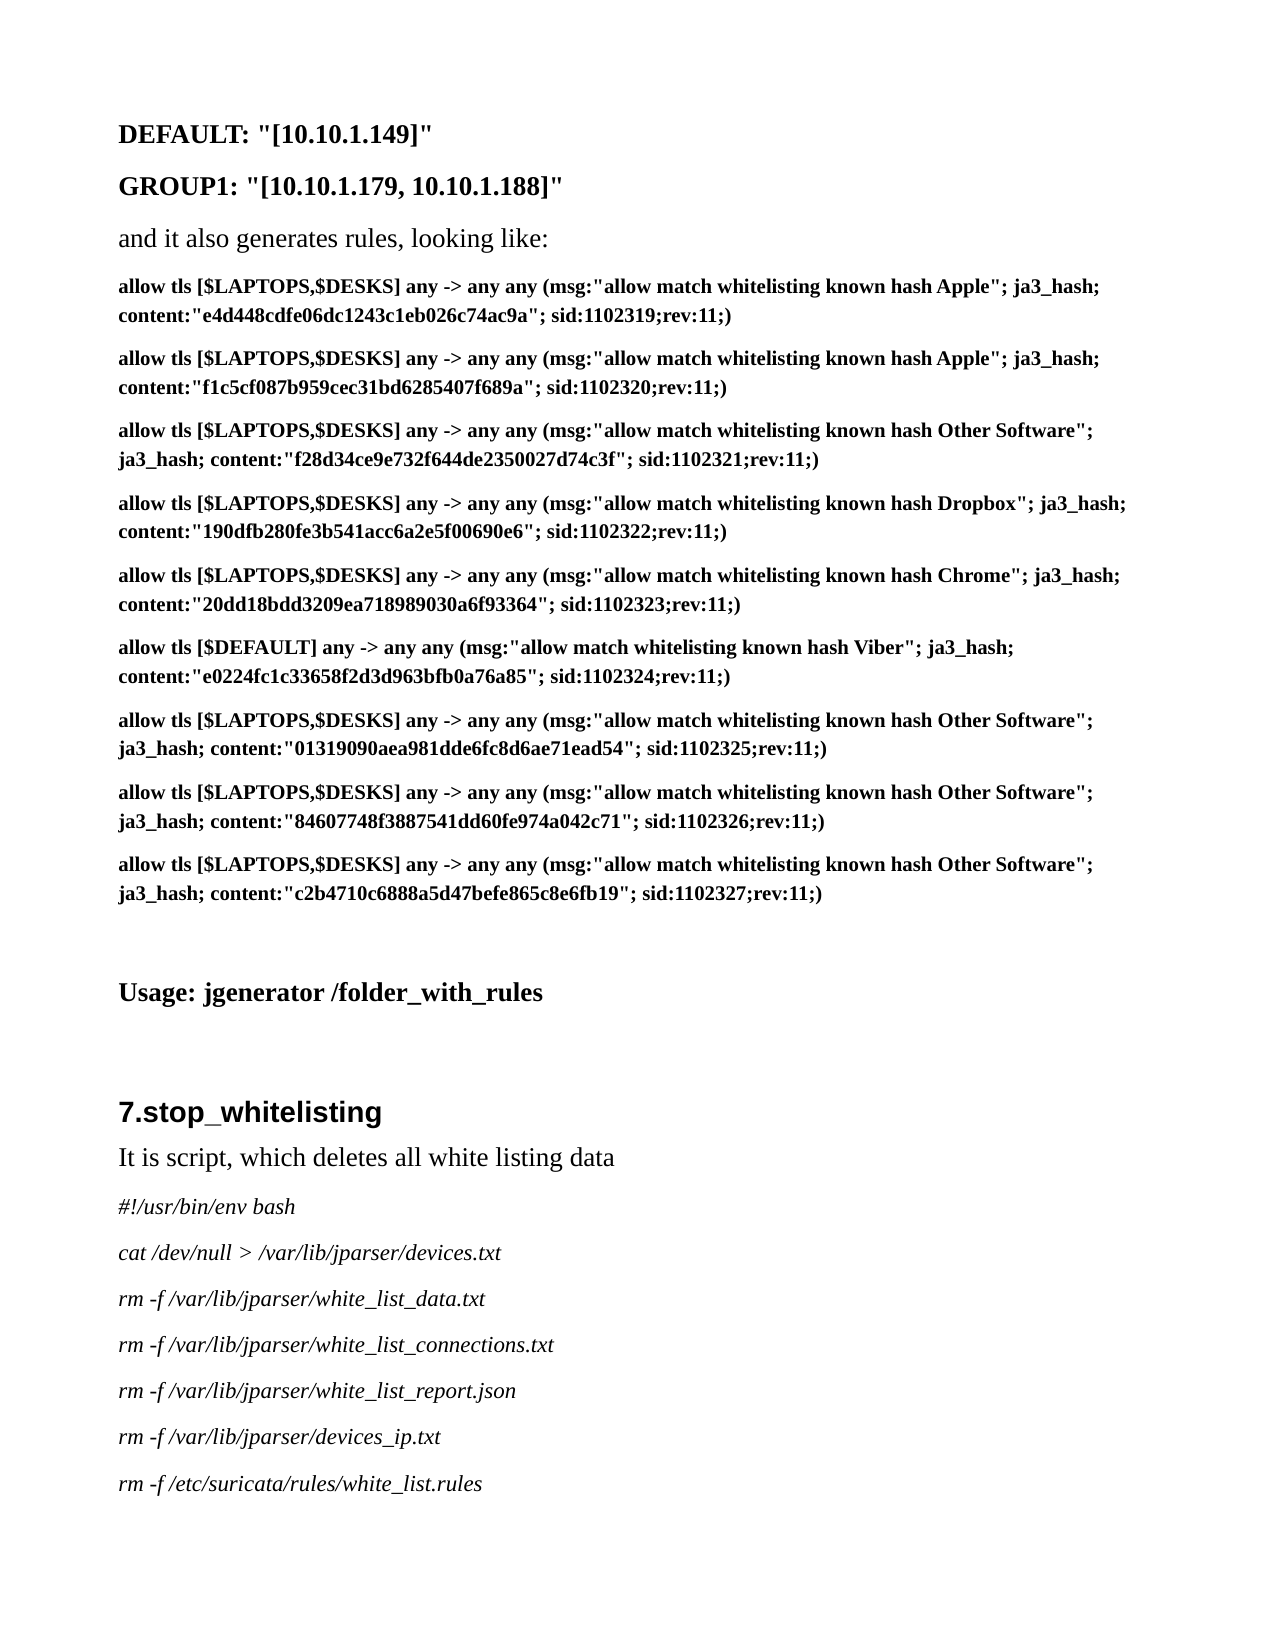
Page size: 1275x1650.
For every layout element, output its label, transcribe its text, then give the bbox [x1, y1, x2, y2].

text allow tls [$DEFAULT] any -> any any (msg:"allow match whitelisting known hash Viber"; ja3_hash; content:"e0224fc1c33658f2d3d963bfb0a76a85"; sid:1102324;rev:11;) [118, 635, 1157, 688]
text rm -f /var/lib/jparser/devices_ip.txt [118, 1423, 1157, 1450]
text rm -f /var/lib/jparser/white_list_report.json [118, 1377, 1157, 1404]
text rm -f /var/lib/jparser/white_list_connections.txt [118, 1331, 1157, 1357]
text GROUP1: "[10.10.1.179, 10.10.1.188]" [118, 170, 1157, 201]
text #!/usr/bin/env bash [118, 1193, 1157, 1219]
text It is script, which deletes all white listing data [118, 1141, 1157, 1172]
text allow tls [$LAPTOPS,$DESKS] any -> any any (msg:"allow match whitelisting known hash Chrome"; ja3_hash; content:"20dd18bdd3209ea718989030a6f93364"; sid:1102323;rev:11;) [118, 563, 1157, 616]
text allow tls [$LAPTOPS,$DESKS] any -> any any (msg:"allow match whitelisting known hash Apple"; ja3_hash; content:"e4d448cdfe06dc1243c1eb026c74ac9a"; sid:1102319;rev:11;) [118, 274, 1157, 327]
text and it also generates rules, looking like: [118, 222, 1157, 253]
text Usage: jgenerator /folder_with_rules [118, 976, 1157, 1007]
text allow tls [$LAPTOPS,$DESKS] any -> any any (msg:"allow match whitelisting known hash Other Software"; ja3_hash; content:"84607748f3887541dd60fe974a042c71"; sid:1102326;rev:11;) [118, 780, 1157, 833]
text allow tls [$LAPTOPS,$DESKS] any -> any any (msg:"allow match whitelisting known hash Other Software"; ja3_hash; content:"f28d34ce9e732f644de2350027d74c3f"; sid:1102321;rev:11;) [118, 418, 1157, 471]
text allow tls [$LAPTOPS,$DESKS] any -> any any (msg:"allow match whitelisting known hash Dropbox"; ja3_hash; content:"190dfb280fe3b541acc6a2e5f00690e6"; sid:1102322;rev:11;) [118, 491, 1157, 543]
text rm -f /var/lib/jparser/white_list_data.txt [118, 1285, 1157, 1311]
text rm -f /etc/suricata/rules/white_list.rules [118, 1469, 1157, 1496]
text DEFAULT: "[10.10.1.149]" [118, 118, 1157, 149]
subtitle 7.stop_whitelisting [118, 1094, 1157, 1128]
text allow tls [$LAPTOPS,$DESKS] any -> any any (msg:"allow match whitelisting known hash Apple"; ja3_hash; content:"f1c5cf087b959cec31bd6285407f689a"; sid:1102320;rev:11;) [118, 346, 1157, 399]
text cat /dev/null > /var/lib/jparser/devices.txt [118, 1239, 1157, 1265]
text allow tls [$LAPTOPS,$DESKS] any -> any any (msg:"allow match whitelisting known hash Other Software"; ja3_hash; content:"c2b4710c6888a5d47befe865c8e6fb19"; sid:1102327;rev:11;) [118, 852, 1157, 905]
text allow tls [$LAPTOPS,$DESKS] any -> any any (msg:"allow match whitelisting known hash Other Software"; ja3_hash; content:"01319090aea981dde6fc8d6ae71ead54"; sid:1102325;rev:11;) [118, 707, 1157, 760]
